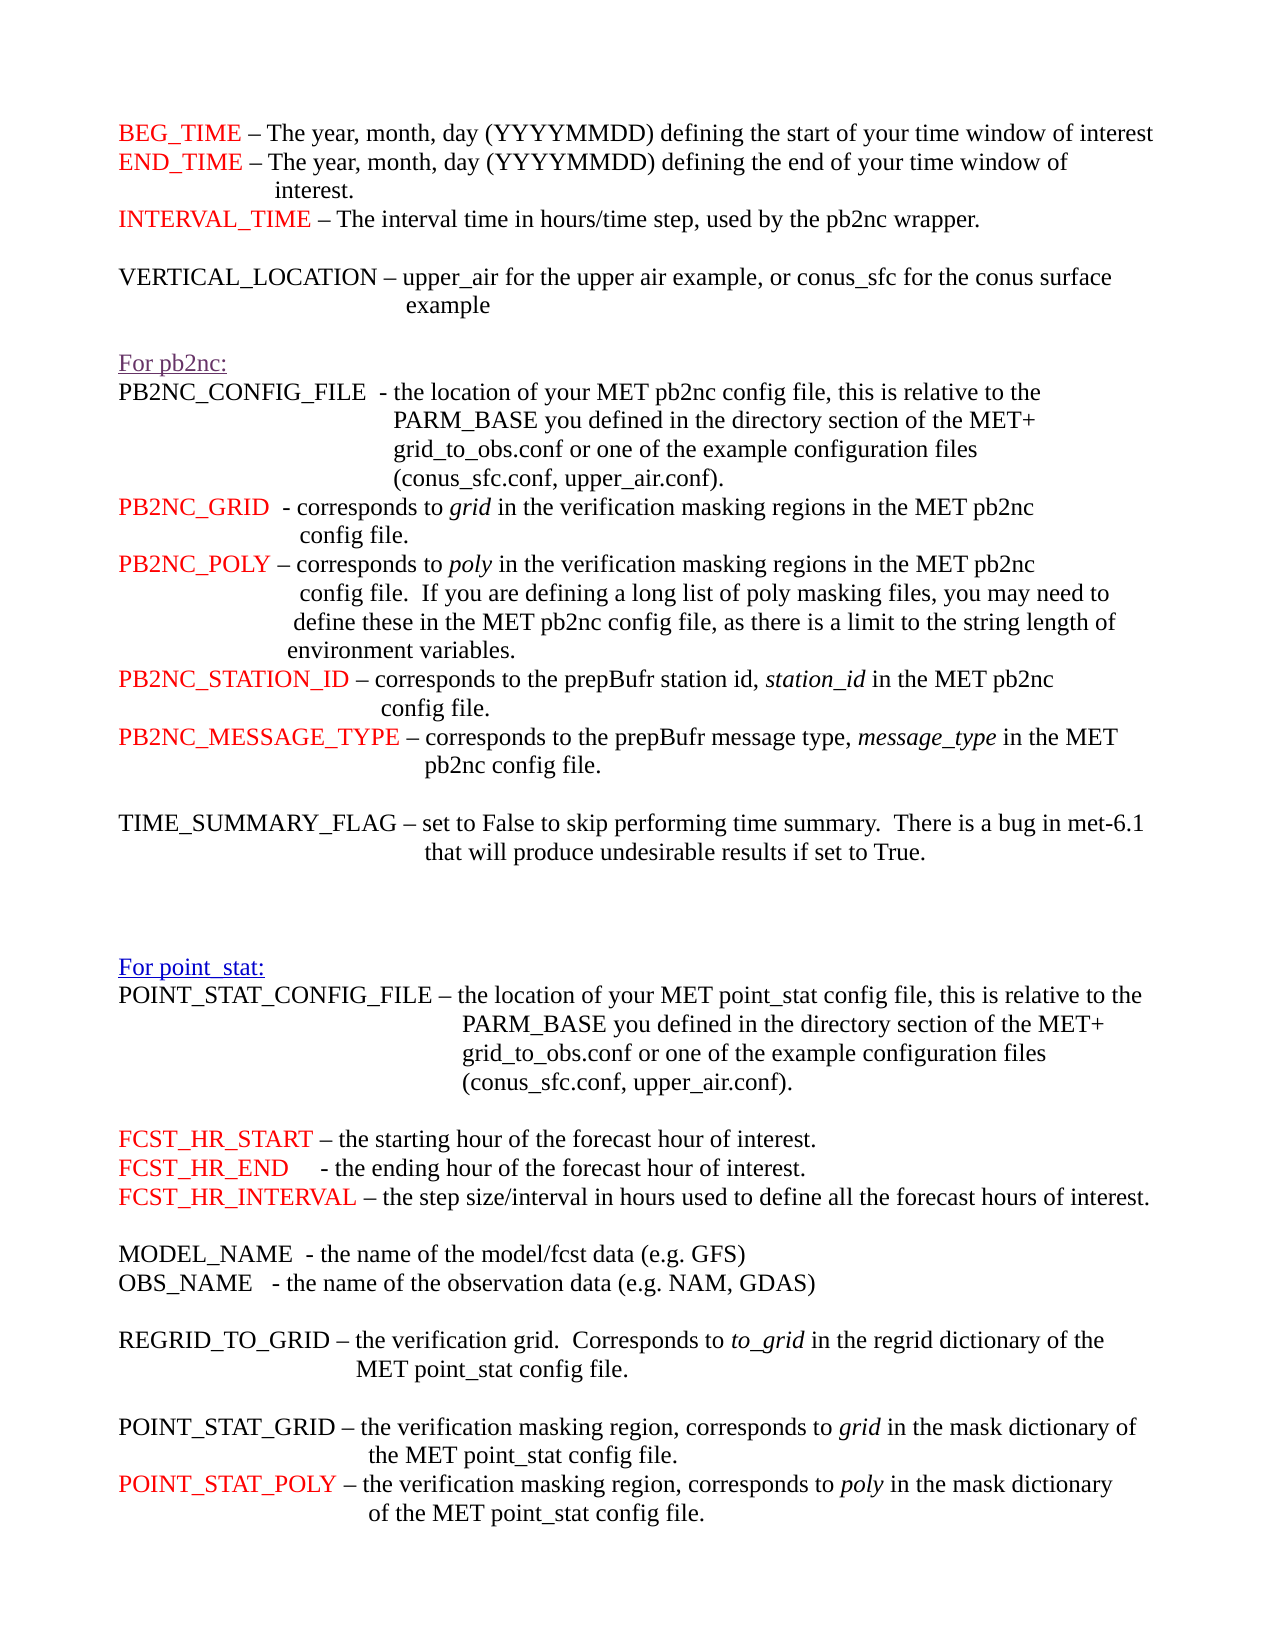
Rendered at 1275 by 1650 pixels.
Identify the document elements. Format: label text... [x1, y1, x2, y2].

text MET point_stat config file. [118, 1354, 1157, 1383]
text FCST_HR_START – the starting hour of the forecast hour of interest. [118, 1124, 1157, 1153]
text config file. If you are defining a long list of poly masking files, you may need to [118, 578, 1157, 607]
text For point_stat: [118, 952, 1157, 981]
text REGRID_TO_GRID – the verification grid. Corresponds to to_grid in the regrid dictionary of the [118, 1326, 1157, 1354]
text interest. [118, 176, 1157, 204]
text PB2NC_GRID - corresponds to grid in the verification masking regions in the MET pb2nc [118, 492, 1157, 521]
text the MET point_stat config file. [118, 1441, 1157, 1469]
text PB2NC_MESSAGE_TYPE – corresponds to the prepBufr message type, message_type in the MET [118, 722, 1157, 751]
text of the MET point_stat config file. [118, 1498, 1157, 1527]
text BEG_TIME – The year, month, day (YYYYMMDD) defining the start of your time window of interest [118, 118, 1157, 147]
text (conus_sfc.conf, upper_air.conf). [118, 463, 1157, 492]
text FCST_HR_INTERVAL – the step size/interval in hours used to define all the forecast hours of interest. [118, 1182, 1157, 1211]
text grid_to_obs.conf or one of the example configuration files [118, 434, 1157, 463]
text TIME_SUMMARY_FLAG – set to False to skip performing time summary. There is a bug in met-6.1 [118, 808, 1157, 837]
text config file. [118, 693, 1157, 722]
text example [118, 291, 1157, 319]
text (conus_sfc.conf, upper_air.conf). [118, 1067, 1157, 1096]
text FCST_HR_END - the ending hour of the forecast hour of interest. [118, 1153, 1157, 1182]
text PARM_BASE you defined in the directory section of the MET+ [118, 406, 1157, 434]
text POINT_STAT_POLY – the verification masking region, corresponds to poly in the mask dictionary [118, 1469, 1157, 1498]
text POINT_STAT_GRID – the verification masking region, corresponds to grid in the mask dictionary of [118, 1412, 1157, 1441]
text pb2nc config file. [118, 751, 1157, 779]
text PB2NC_POLY – corresponds to poly in the verification masking regions in the MET pb2nc [118, 549, 1157, 578]
text define these in the MET pb2nc config file, as there is a limit to the string length of [118, 607, 1157, 636]
text PARM_BASE you defined in the directory section of the MET+ [118, 1009, 1157, 1038]
text PB2NC_STATION_ID – corresponds to the prepBufr station id, station_id in the MET pb2nc [118, 664, 1157, 693]
text MODEL_NAME - the name of the model/fcst data (e.g. GFS) [118, 1239, 1157, 1268]
text grid_to_obs.conf or one of the example configuration files [118, 1038, 1157, 1067]
text OBS_NAME - the name of the observation data (e.g. NAM, GDAS) [118, 1268, 1157, 1297]
text PB2NC_CONFIG_FILE - the location of your MET pb2nc config file, this is relative to the [118, 377, 1157, 406]
text environment variables. [118, 636, 1157, 664]
text For pb2nc: [118, 348, 1157, 377]
text VERTICAL_LOCATION – upper_air for the upper air example, or conus_sfc for the conus surface [118, 262, 1157, 291]
text POINT_STAT_CONFIG_FILE – the location of your MET point_stat config file, this is relative to the [118, 981, 1157, 1009]
text config file. [118, 521, 1157, 549]
text INTERVAL_TIME – The interval time in hours/time step, used by the pb2nc wrapper. [118, 204, 1157, 233]
text that will produce undesirable results if set to True. [118, 837, 1157, 866]
text END_TIME – The year, month, day (YYYYMMDD) defining the end of your time window of [118, 147, 1157, 176]
